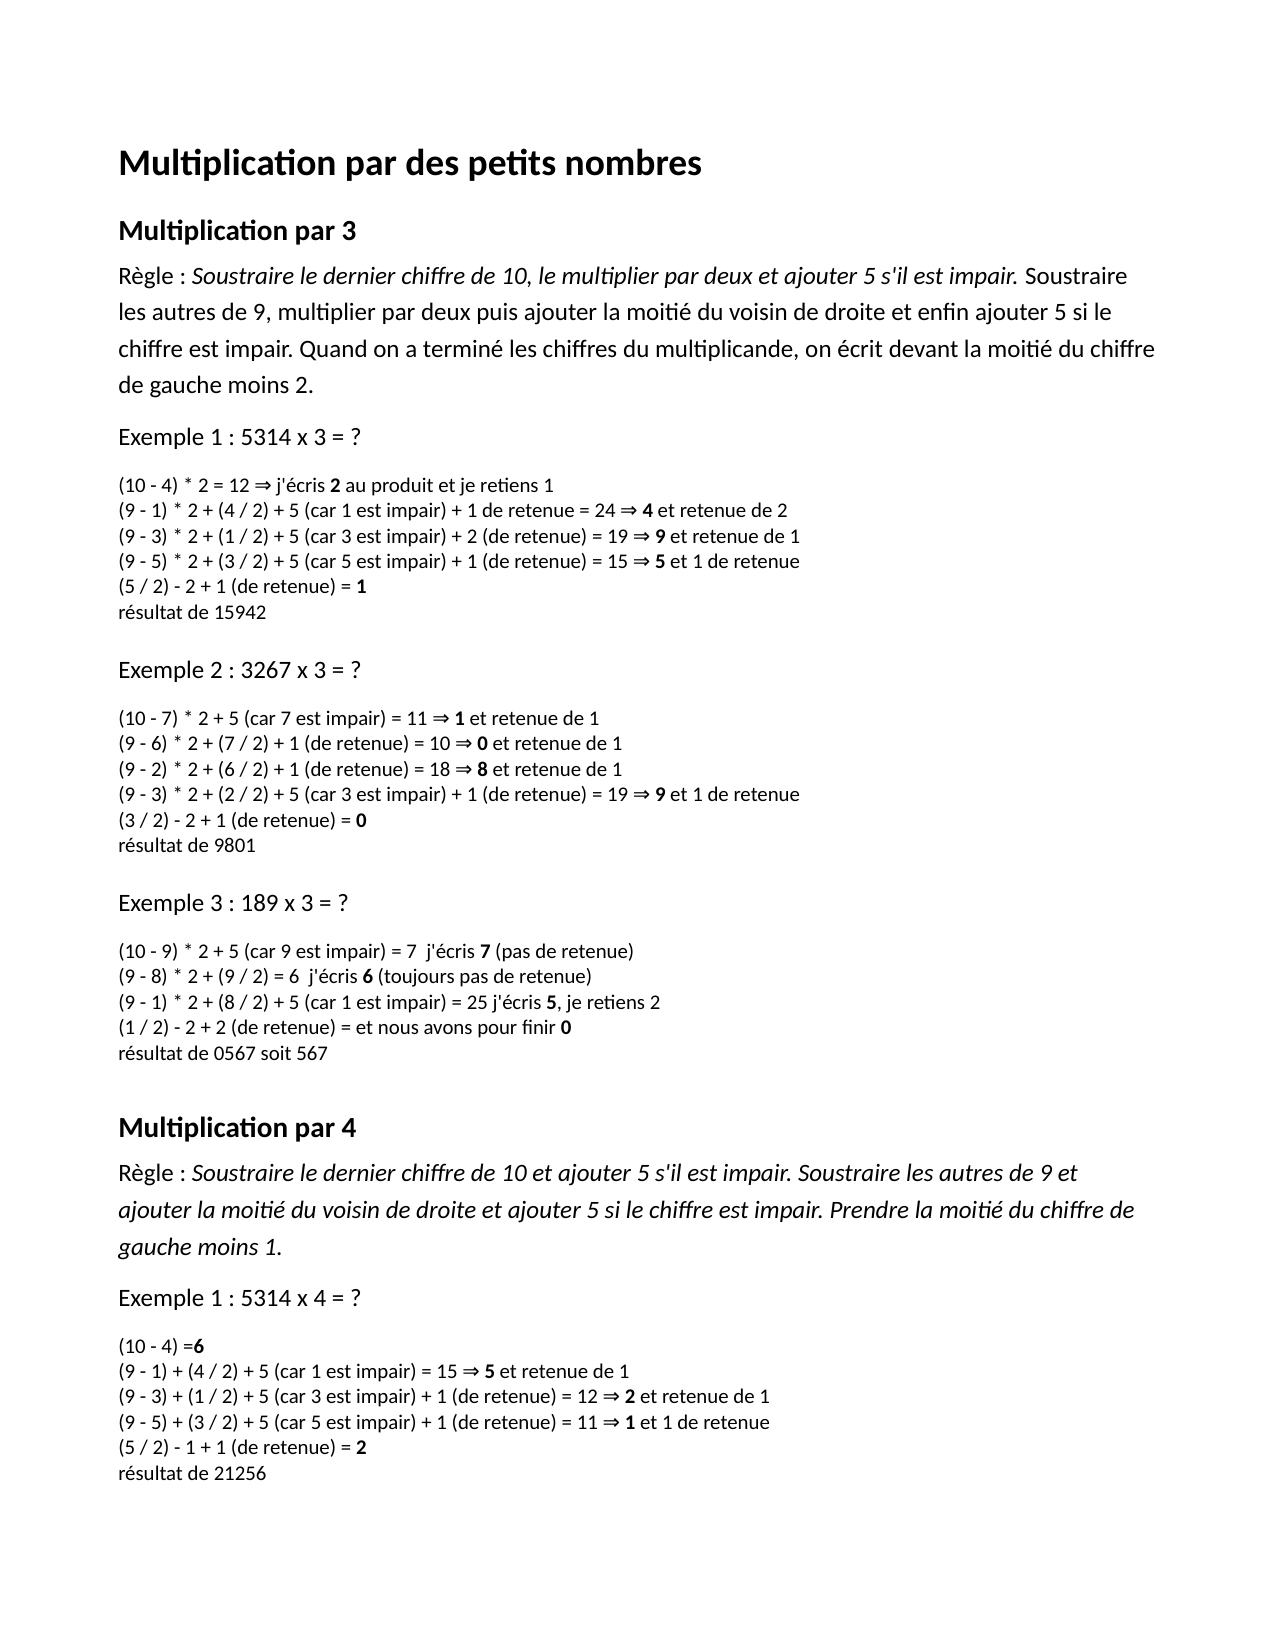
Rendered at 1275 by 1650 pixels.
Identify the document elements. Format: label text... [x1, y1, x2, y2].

subtitle Multiplication par des petits nombres [118, 139, 1157, 185]
text Règle : Soustraire le dernier chiffre de 10 et ajouter 5 s'il est impair. Soustraire les autres de 9 et ajouter la moitié du voisin de droite et ajouter 5 si le chiffre est impair. Prendre la moitié du chiffre de gauche moins 1. [118, 1157, 1157, 1261]
text (9 - 3) * 2 + (1 / 2) + 5 (car 3 est impair) + 2 (de retenue) = 19 ⇒ 9 et retenue de 1 [118, 523, 1157, 548]
text Exemple 3 : 189 x 3 = ? [118, 887, 1157, 918]
text (9 - 6) * 2 + (7 / 2) + 1 (de retenue) = 10 ⇒ 0 et retenue de 1 [118, 731, 1157, 756]
text (3 / 2) - 2 + 1 (de retenue) = 0 [118, 807, 1157, 832]
text (10 - 7) * 2 + 5 (car 7 est impair) = 11 ⇒ 1 et retenue de 1 [118, 705, 1157, 731]
text résultat de 15942 [118, 599, 1157, 624]
text (10 - 9) * 2 + 5 (car 9 est impair) = 7 j'écris 7 (pas de retenue) [118, 938, 1157, 964]
text (9 - 5) * 2 + (3 / 2) + 5 (car 5 est impair) + 1 (de retenue) = 15 ⇒ 5 et 1 de retenue [118, 548, 1157, 574]
text Exemple 1 : 5314 x 3 = ? [118, 421, 1157, 451]
text (9 - 1) + (4 / 2) + 5 (car 1 est impair) = 15 ⇒ 5 et retenue de 1 [118, 1358, 1157, 1384]
text Exemple 1 : 5314 x 4 = ? [118, 1282, 1157, 1312]
text Règle : Soustraire le dernier chiffre de 10, le multiplier par deux et ajouter 5 s'il est impair. Soustraire les autres de 9, multiplier par deux puis ajouter la moitié du voisin de droite et enfin ajouter 5 si le chiffre est impair. Quand on a terminé les chiffres du multiplicande, on écrit devant la moitié du chiffre de gauche moins 2. [118, 260, 1157, 400]
text résultat de 9801 [118, 832, 1157, 858]
text résultat de 21256 [118, 1460, 1157, 1485]
text (5 / 2) - 2 + 1 (de retenue) = 1 [118, 574, 1157, 599]
text (10 - 4) =6 [118, 1333, 1157, 1358]
text (10 - 4) * 2 = 12 ⇒ j'écris 2 au produit et je retiens 1 [118, 472, 1157, 497]
text (9 - 3) * 2 + (2 / 2) + 5 (car 3 est impair) + 1 (de retenue) = 19 ⇒ 9 et 1 de retenue [118, 781, 1157, 807]
text résultat de 0567 soit 567 [118, 1040, 1157, 1065]
text (1 / 2) - 2 + 2 (de retenue) = et nous avons pour finir 0 [118, 1014, 1157, 1040]
text (9 - 1) * 2 + (8 / 2) + 5 (car 1 est impair) = 25 j'écris 5, je retiens 2 [118, 989, 1157, 1014]
text (9 - 5) + (3 / 2) + 5 (car 5 est impair) + 1 (de retenue) = 11 ⇒ 1 et 1 de retenue [118, 1409, 1157, 1434]
text (9 - 2) * 2 + (6 / 2) + 1 (de retenue) = 18 ⇒ 8 et retenue de 1 [118, 756, 1157, 781]
text (9 - 1) * 2 + (4 / 2) + 5 (car 1 est impair) + 1 de retenue = 24 ⇒ 4 et retenue de 2 [118, 497, 1157, 523]
text (5 / 2) - 1 + 1 (de retenue) = 2 [118, 1434, 1157, 1460]
subtitle Multiplication par 3 [118, 212, 1157, 247]
text (9 - 8) * 2 + (9 / 2) = 6 j'écris 6 (toujours pas de retenue) [118, 964, 1157, 989]
text Exemple 2 : 3267 x 3 = ? [118, 654, 1157, 684]
text (9 - 3) + (1 / 2) + 5 (car 3 est impair) + 1 (de retenue) = 12 ⇒ 2 et retenue de 1 [118, 1384, 1157, 1409]
subtitle Multiplication par 4 [118, 1109, 1157, 1145]
